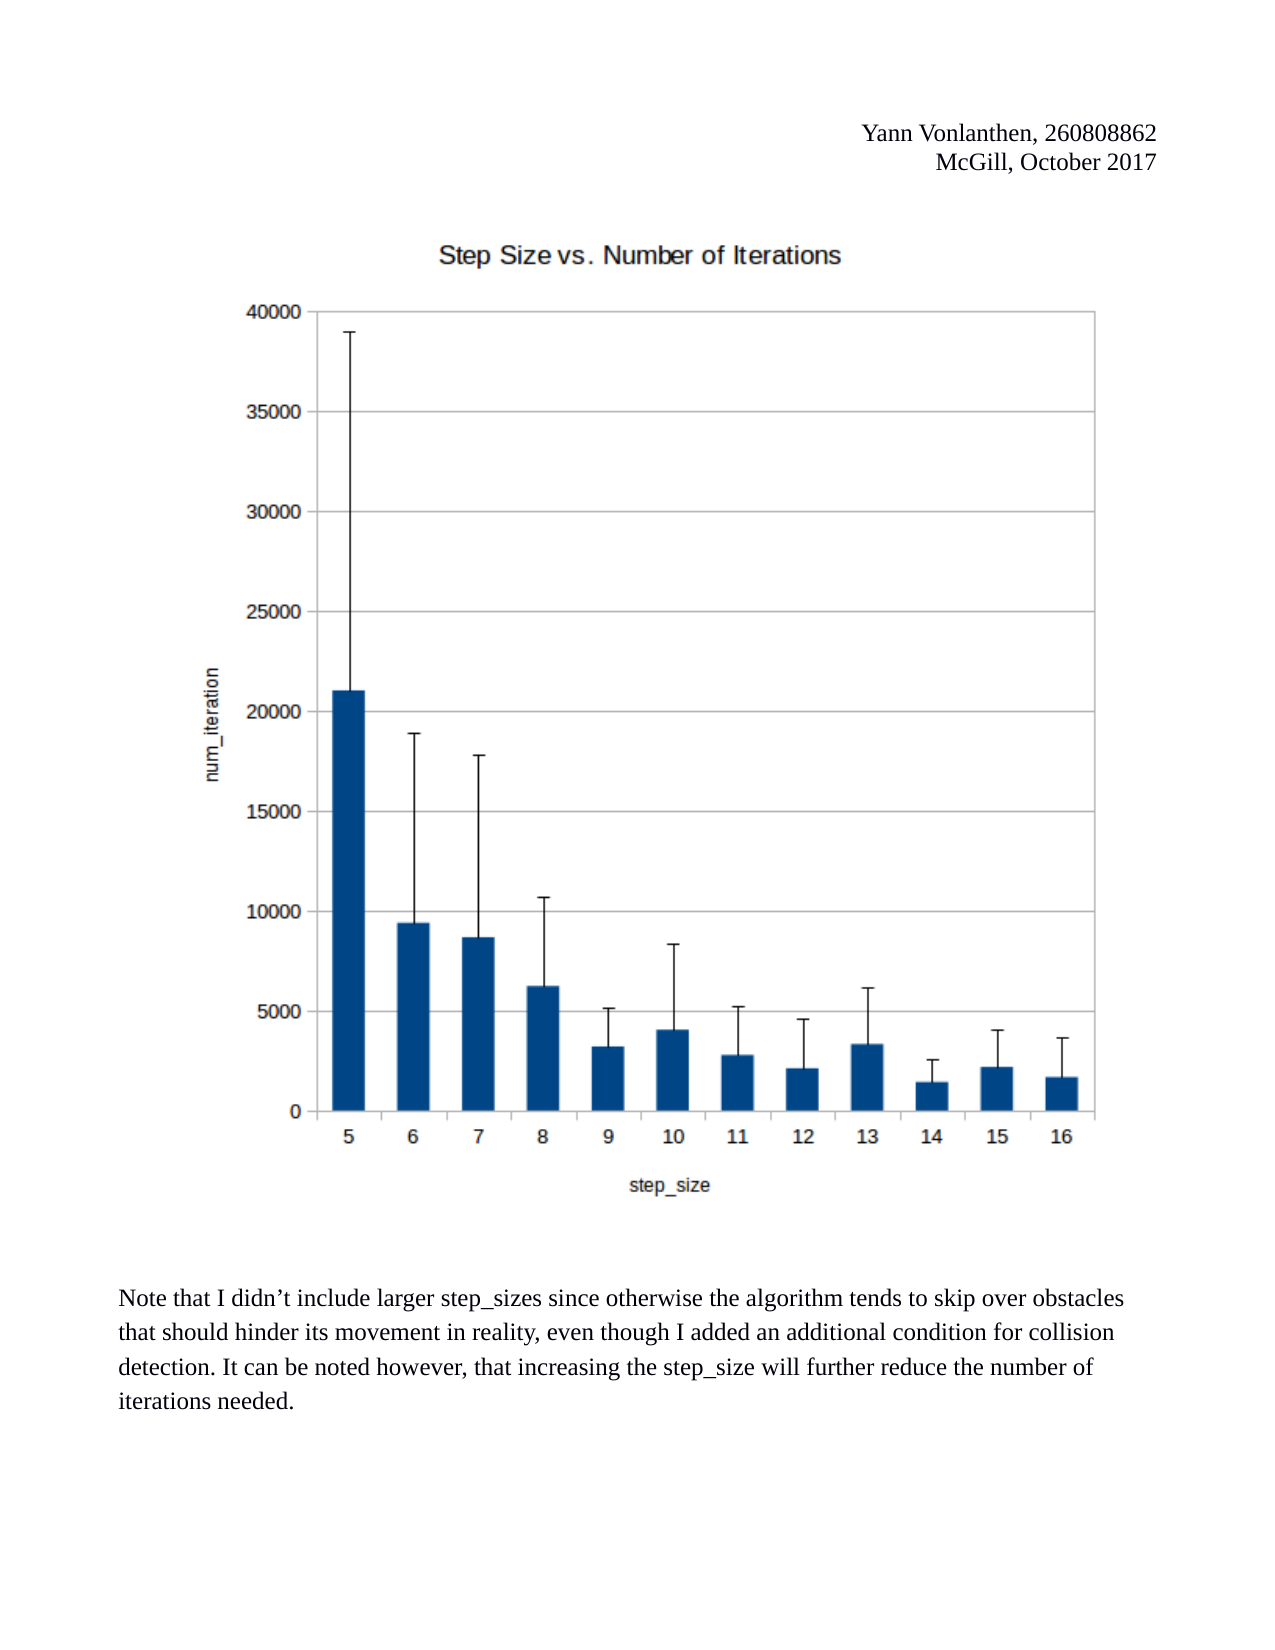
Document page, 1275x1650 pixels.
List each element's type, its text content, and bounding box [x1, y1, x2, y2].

text Note that I didn’t include larger step_sizes since otherwise the algorithm tends to skip over obstacles that should hinder its movement in reality, even though I added an additional condition for collision detection. It can be noted however, that increasing the step_size will further reduce the number of iterations needed. [118, 1283, 1157, 1415]
picture [165, 205, 1110, 1228]
